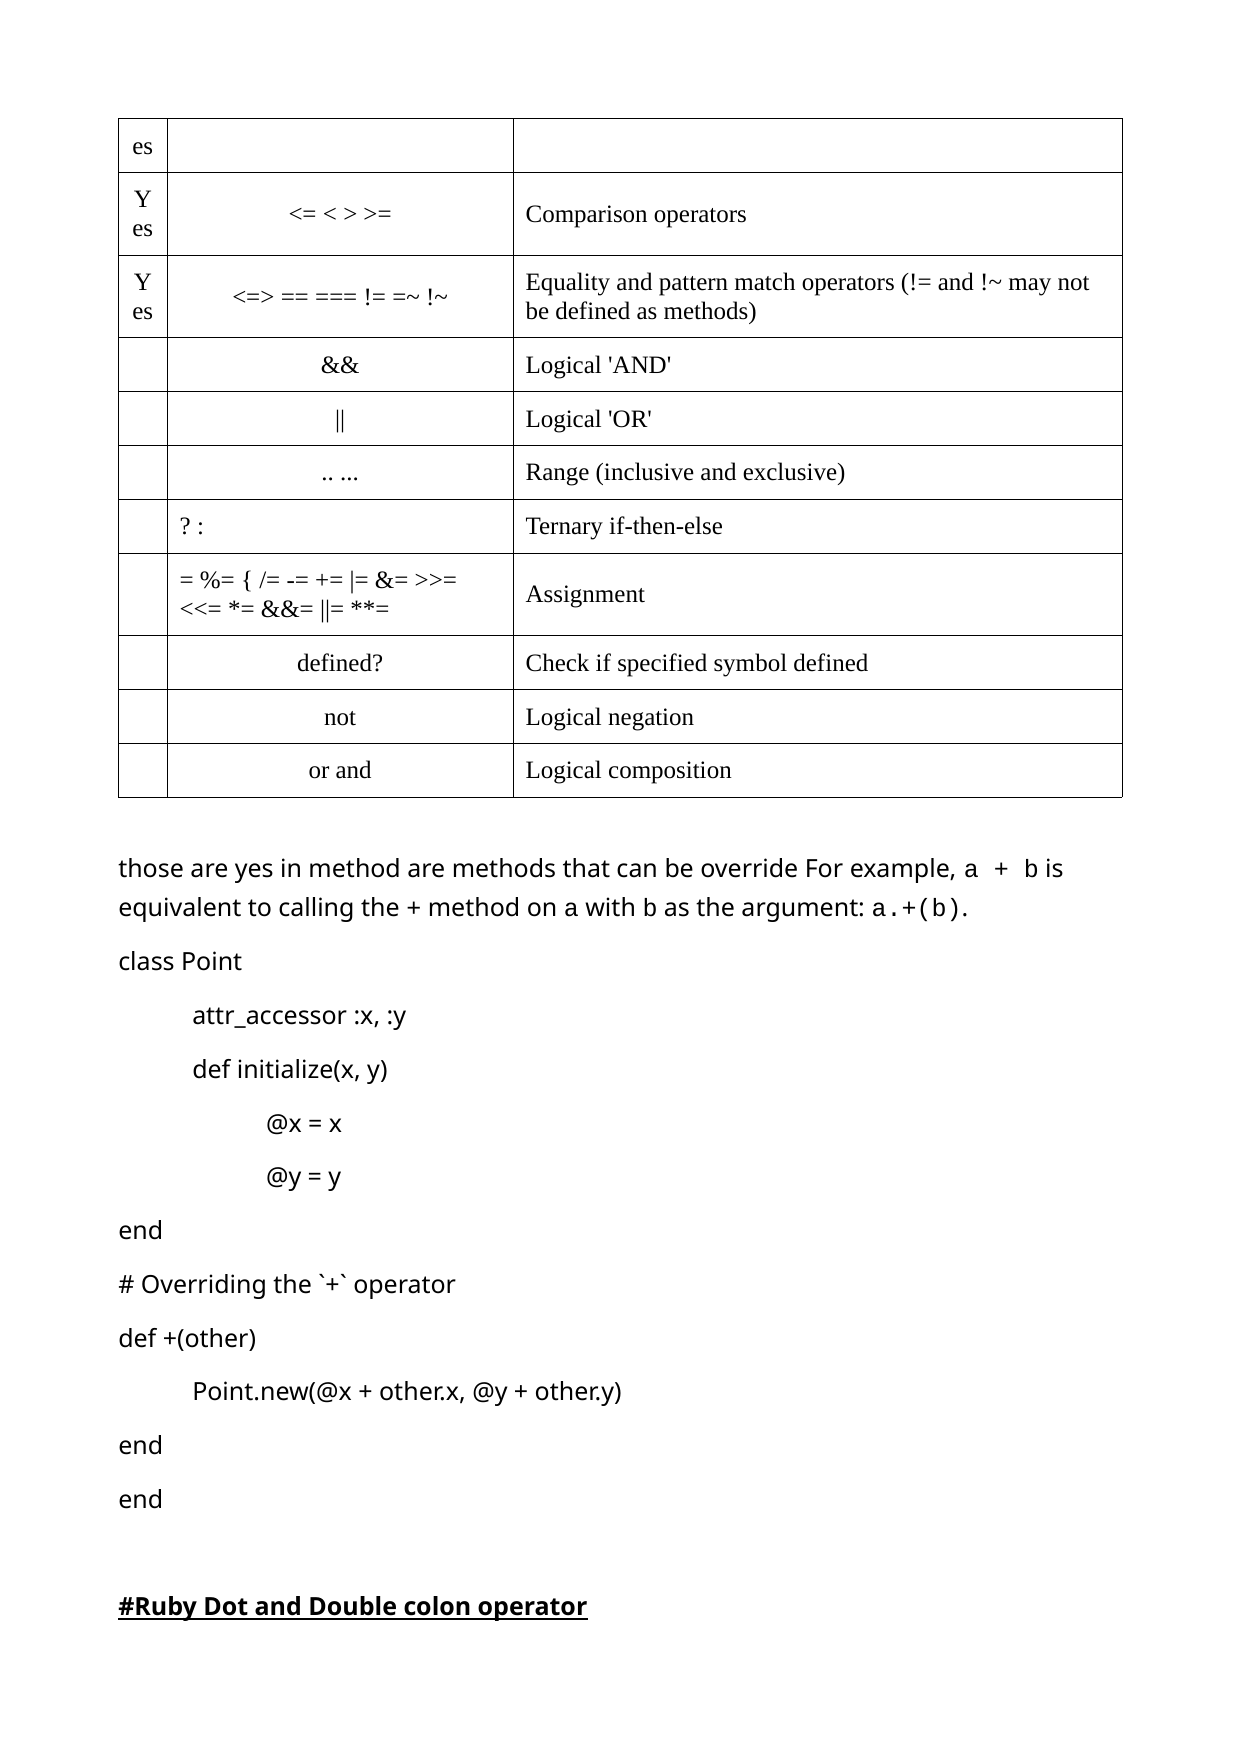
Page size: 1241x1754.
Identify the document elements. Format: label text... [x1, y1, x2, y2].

table_cell .. ... [168, 446, 513, 499]
text end [118, 1428, 1122, 1462]
table_cell Comparison operators [514, 173, 1122, 254]
table_cell Yes [119, 173, 167, 254]
text #Ruby Dot and Double colon operator [118, 1589, 1122, 1623]
table_cell [514, 119, 1122, 172]
table_cell Range (inclusive and exclusive) [514, 446, 1122, 499]
table_cell Logical negation [514, 690, 1122, 743]
table_cell [119, 338, 167, 391]
table_cell || [168, 392, 513, 445]
table_cell && [168, 338, 513, 391]
table_cell Ternary if-then-else [514, 500, 1122, 553]
table_cell [119, 636, 167, 689]
text those are yes in method are methods that can be override For example, a + b is equivalent to calling the + method on a with b as the argument: a.+(b). [118, 851, 1122, 924]
table_cell [119, 744, 167, 797]
table_cell [119, 554, 167, 635]
text end [118, 1213, 1122, 1247]
table_cell Assignment [514, 554, 1122, 635]
table_cell [119, 392, 167, 445]
text # Overriding the `+` operator [118, 1266, 1122, 1301]
text def +(other) [118, 1320, 1122, 1354]
text Point.new(@x + other.x, @y + other.y) [118, 1374, 1122, 1408]
table_cell Check if specified symbol defined [514, 636, 1122, 689]
text attr_accessor :x, :y [118, 998, 1122, 1032]
table_cell [119, 500, 167, 553]
text @y = y [118, 1159, 1122, 1193]
table_cell ? : [168, 500, 513, 553]
text class Point [118, 944, 1122, 978]
table_cell Yes [119, 256, 167, 337]
table_cell Logical composition [514, 744, 1122, 797]
table_cell = %= { /= -= += |= &= >>= <<= *= &&= ||= **= [168, 554, 513, 635]
table_cell or and [168, 744, 513, 797]
text end [118, 1481, 1122, 1516]
table_cell [168, 119, 513, 172]
text def initialize(x, y) [118, 1051, 1122, 1086]
table_cell [119, 446, 167, 499]
table_cell Logical 'OR' [514, 392, 1122, 445]
text @x = x [118, 1105, 1122, 1139]
table_cell Logical 'AND' [514, 338, 1122, 391]
table_cell not [168, 690, 513, 743]
table_cell [119, 690, 167, 743]
table_cell <=> == === != =~ !~ [168, 256, 513, 337]
table_cell defined? [168, 636, 513, 689]
table_cell <= < > >= [168, 173, 513, 254]
table_cell es [119, 119, 167, 172]
table_cell Equality and pattern match operators (!= and !~ may not be defined as methods) [514, 256, 1122, 337]
